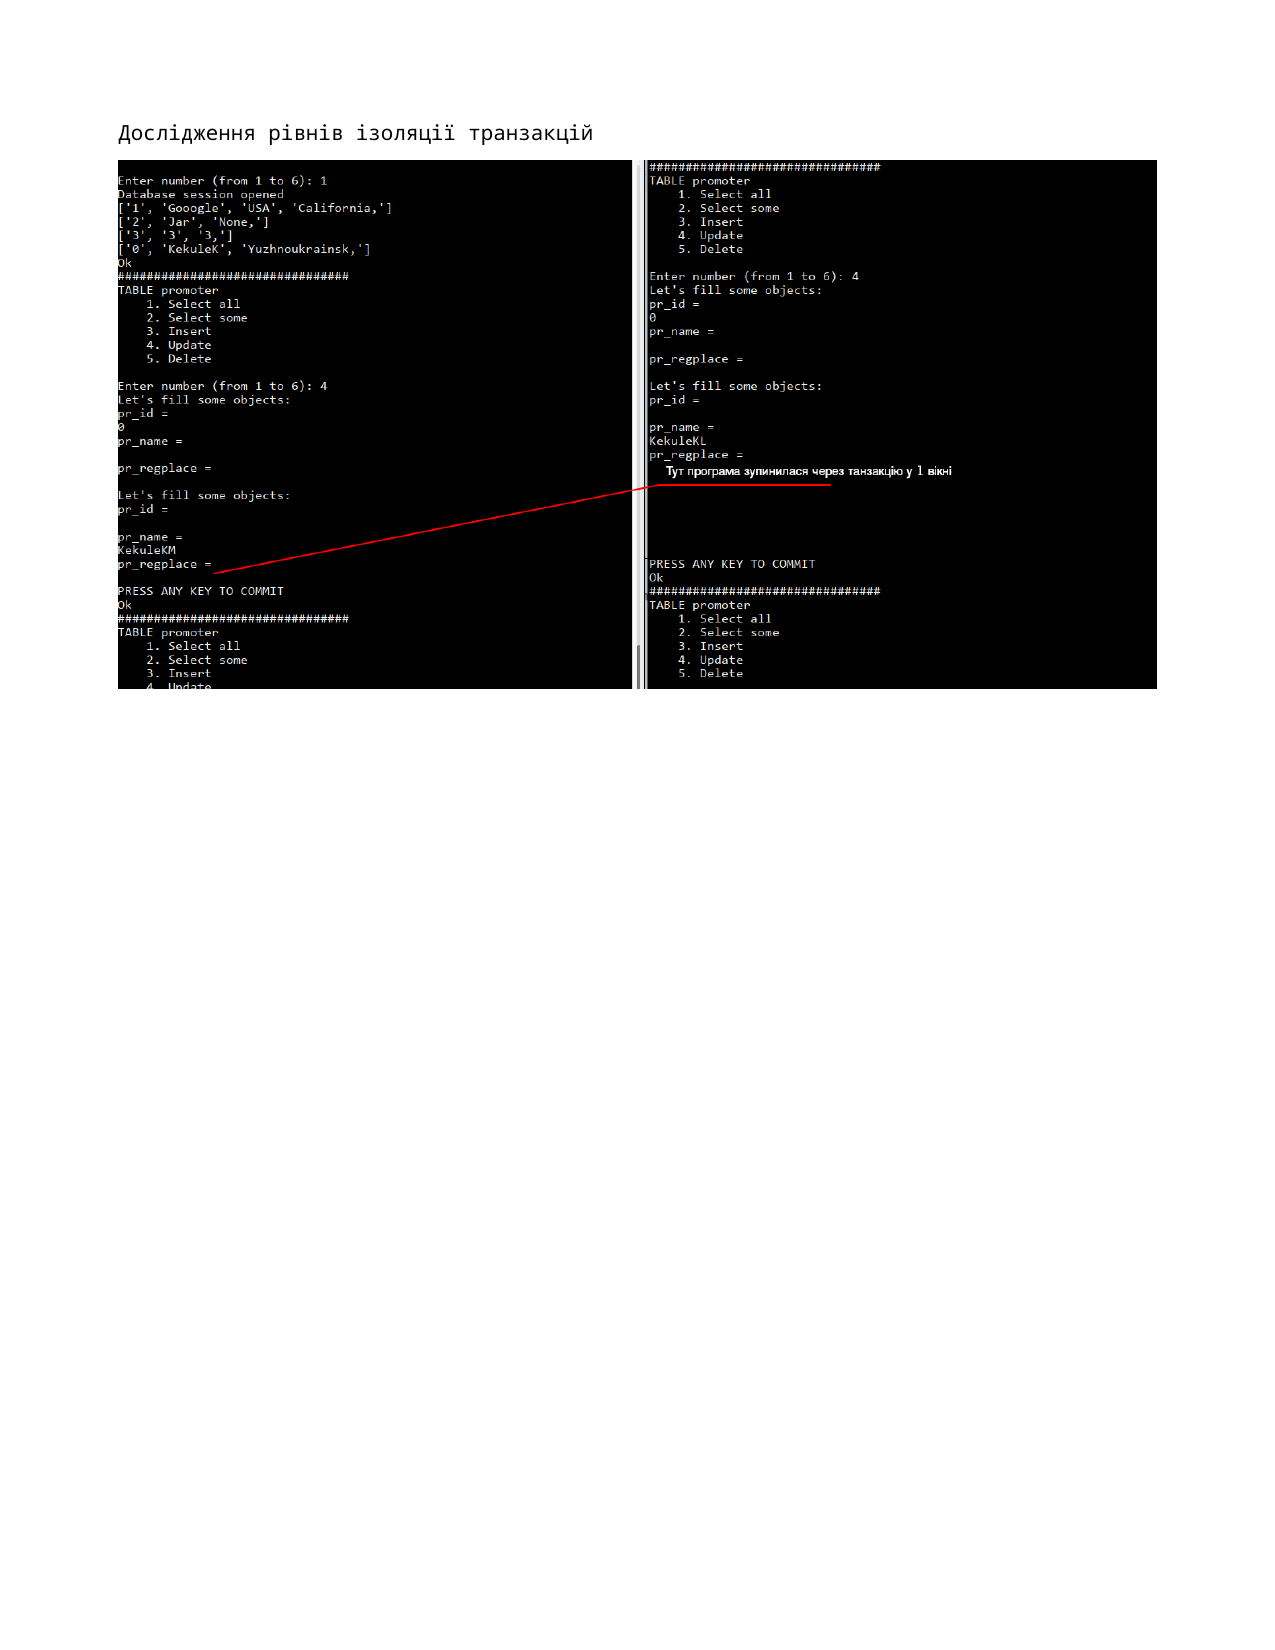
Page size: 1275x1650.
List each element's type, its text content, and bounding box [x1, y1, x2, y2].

text Дослідження рівнів ізоляції транзакцій [118, 118, 1157, 147]
picture [118, 160, 1157, 689]
